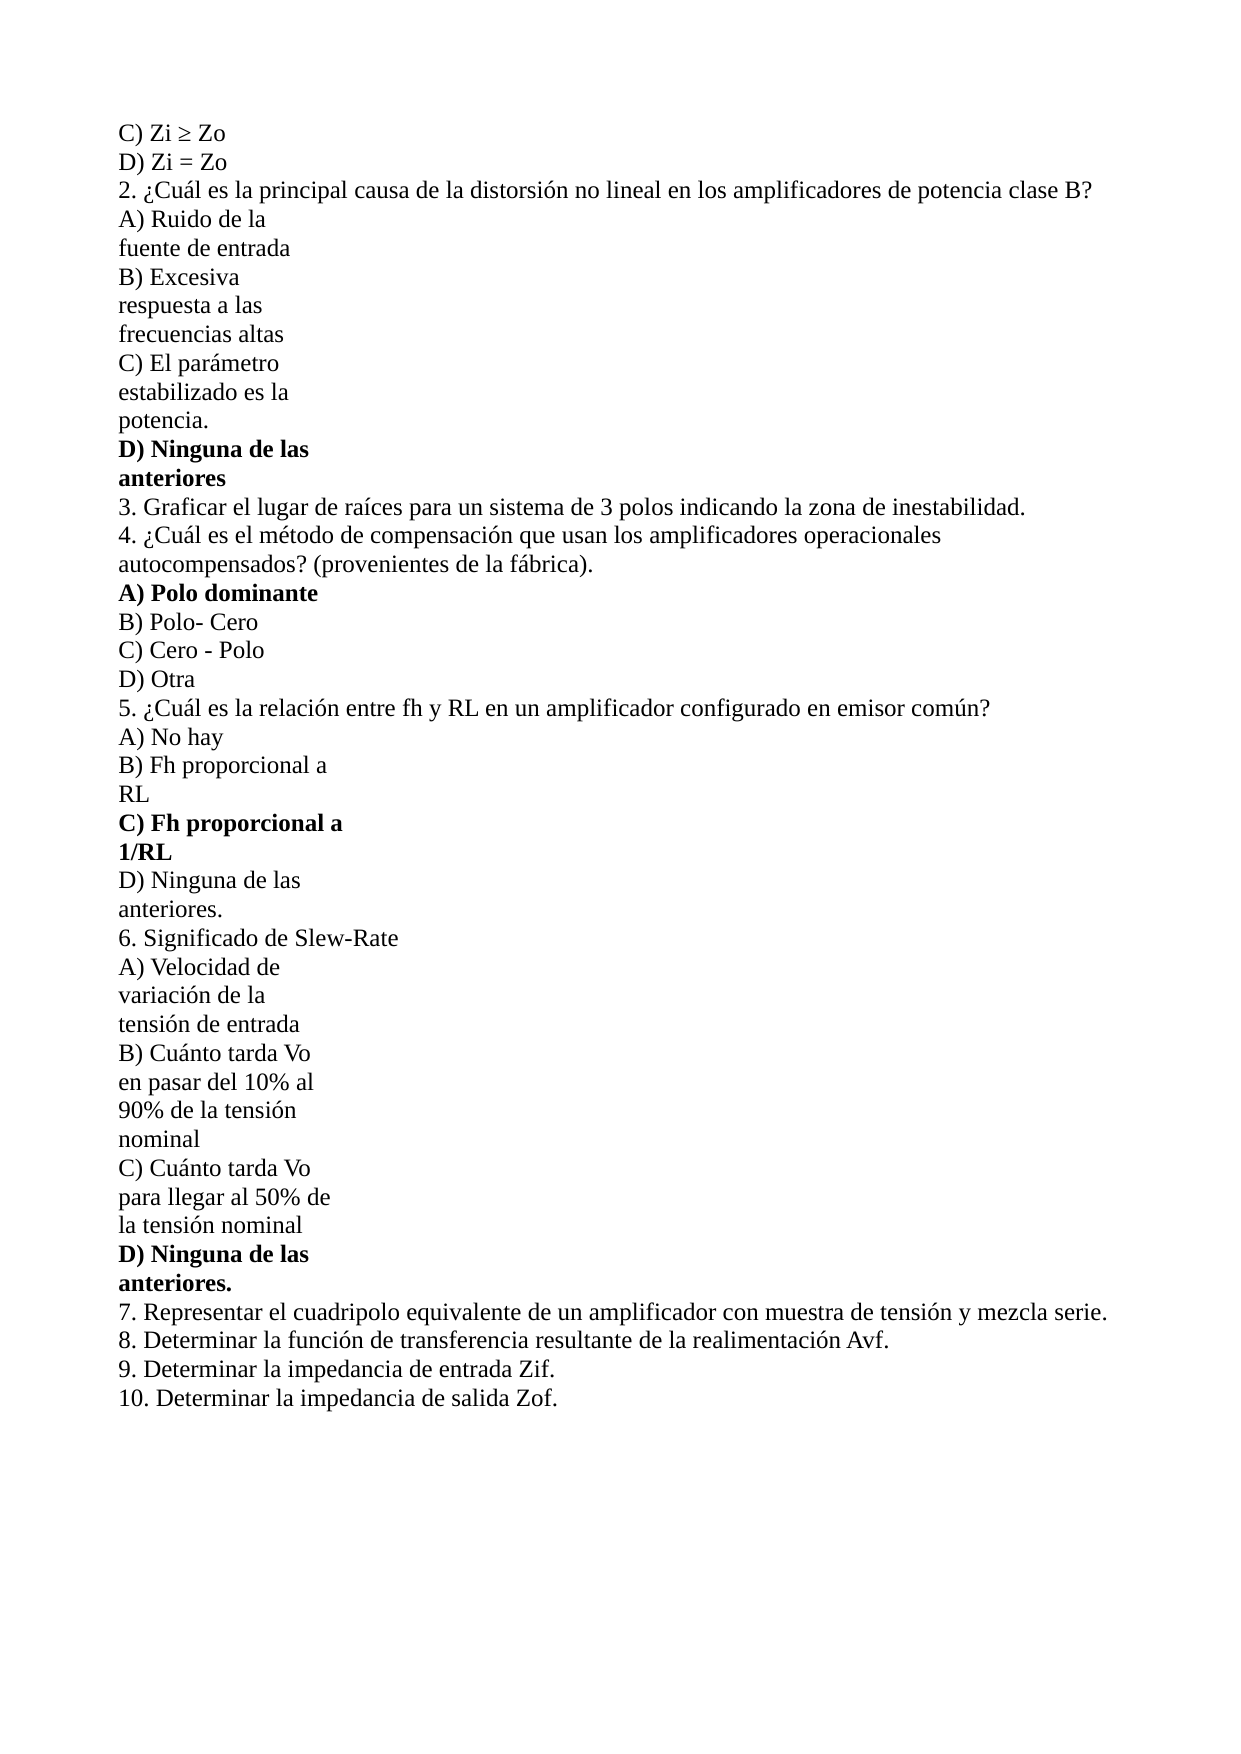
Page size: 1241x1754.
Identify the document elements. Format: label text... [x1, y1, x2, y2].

text estabilizado es la [118, 377, 1122, 406]
text 2. ¿Cuál es la principal causa de la distorsión no lineal en los amplificadores de potencia clase B? [118, 176, 1122, 204]
text D) Ninguna de las [118, 866, 1122, 894]
text potencia. [118, 406, 1122, 434]
text C) El parámetro [118, 348, 1122, 377]
text 6. Significado de Slew-Rate [118, 923, 1122, 952]
text B) Fh proporcional a [118, 751, 1122, 779]
text A) Ruido de la [118, 204, 1122, 233]
text B) Polo- Cero [118, 607, 1122, 636]
text A) Velocidad de [118, 952, 1122, 981]
text C) Cero - Polo [118, 636, 1122, 664]
text A) Polo dominante [118, 578, 1122, 607]
text D) Ninguna de las [118, 1239, 1122, 1268]
text 7. Representar el cuadripolo equivalente de un amplificador con muestra de tensión y mezcla serie. [118, 1297, 1122, 1326]
text variación de la [118, 981, 1122, 1009]
text D) Otra [118, 664, 1122, 693]
text 8. Determinar la función de transferencia resultante de la realimentación Avf. [118, 1326, 1122, 1354]
text D) Zi = Zo [118, 147, 1122, 176]
text 10. Determinar la impedancia de salida Zof. [118, 1383, 1122, 1412]
text tensión de entrada [118, 1009, 1122, 1038]
text B) Excesiva [118, 262, 1122, 291]
text anteriores. [118, 894, 1122, 923]
text la tensión nominal [118, 1211, 1122, 1239]
text D) Ninguna de las [118, 434, 1122, 463]
text B) Cuánto tarda Vo [118, 1038, 1122, 1067]
text 5. ¿Cuál es la relación entre fh y RL en un amplificador configurado en emisor común? [118, 693, 1122, 722]
text anteriores. [118, 1268, 1122, 1297]
text C) Zi ≥ Zo [118, 118, 1122, 147]
text C) Cuánto tarda Vo [118, 1153, 1122, 1182]
text 3. Graficar el lugar de raíces para un sistema de 3 polos indicando la zona de inestabilidad. [118, 492, 1122, 521]
text para llegar al 50% de [118, 1182, 1122, 1211]
text 1/RL [118, 837, 1122, 866]
text autocompensados? (provenientes de la fábrica). [118, 549, 1122, 578]
text A) No hay [118, 722, 1122, 751]
text frecuencias altas [118, 319, 1122, 348]
text 90% de la tensión [118, 1096, 1122, 1124]
text respuesta a las [118, 291, 1122, 319]
text en pasar del 10% al [118, 1067, 1122, 1096]
text RL [118, 779, 1122, 808]
text 9. Determinar la impedancia de entrada Zif. [118, 1354, 1122, 1383]
text 4. ¿Cuál es el método de compensación que usan los amplificadores operacionales [118, 521, 1122, 549]
text nominal [118, 1124, 1122, 1153]
text C) Fh proporcional a [118, 808, 1122, 837]
text anteriores [118, 463, 1122, 492]
text fuente de entrada [118, 233, 1122, 262]
